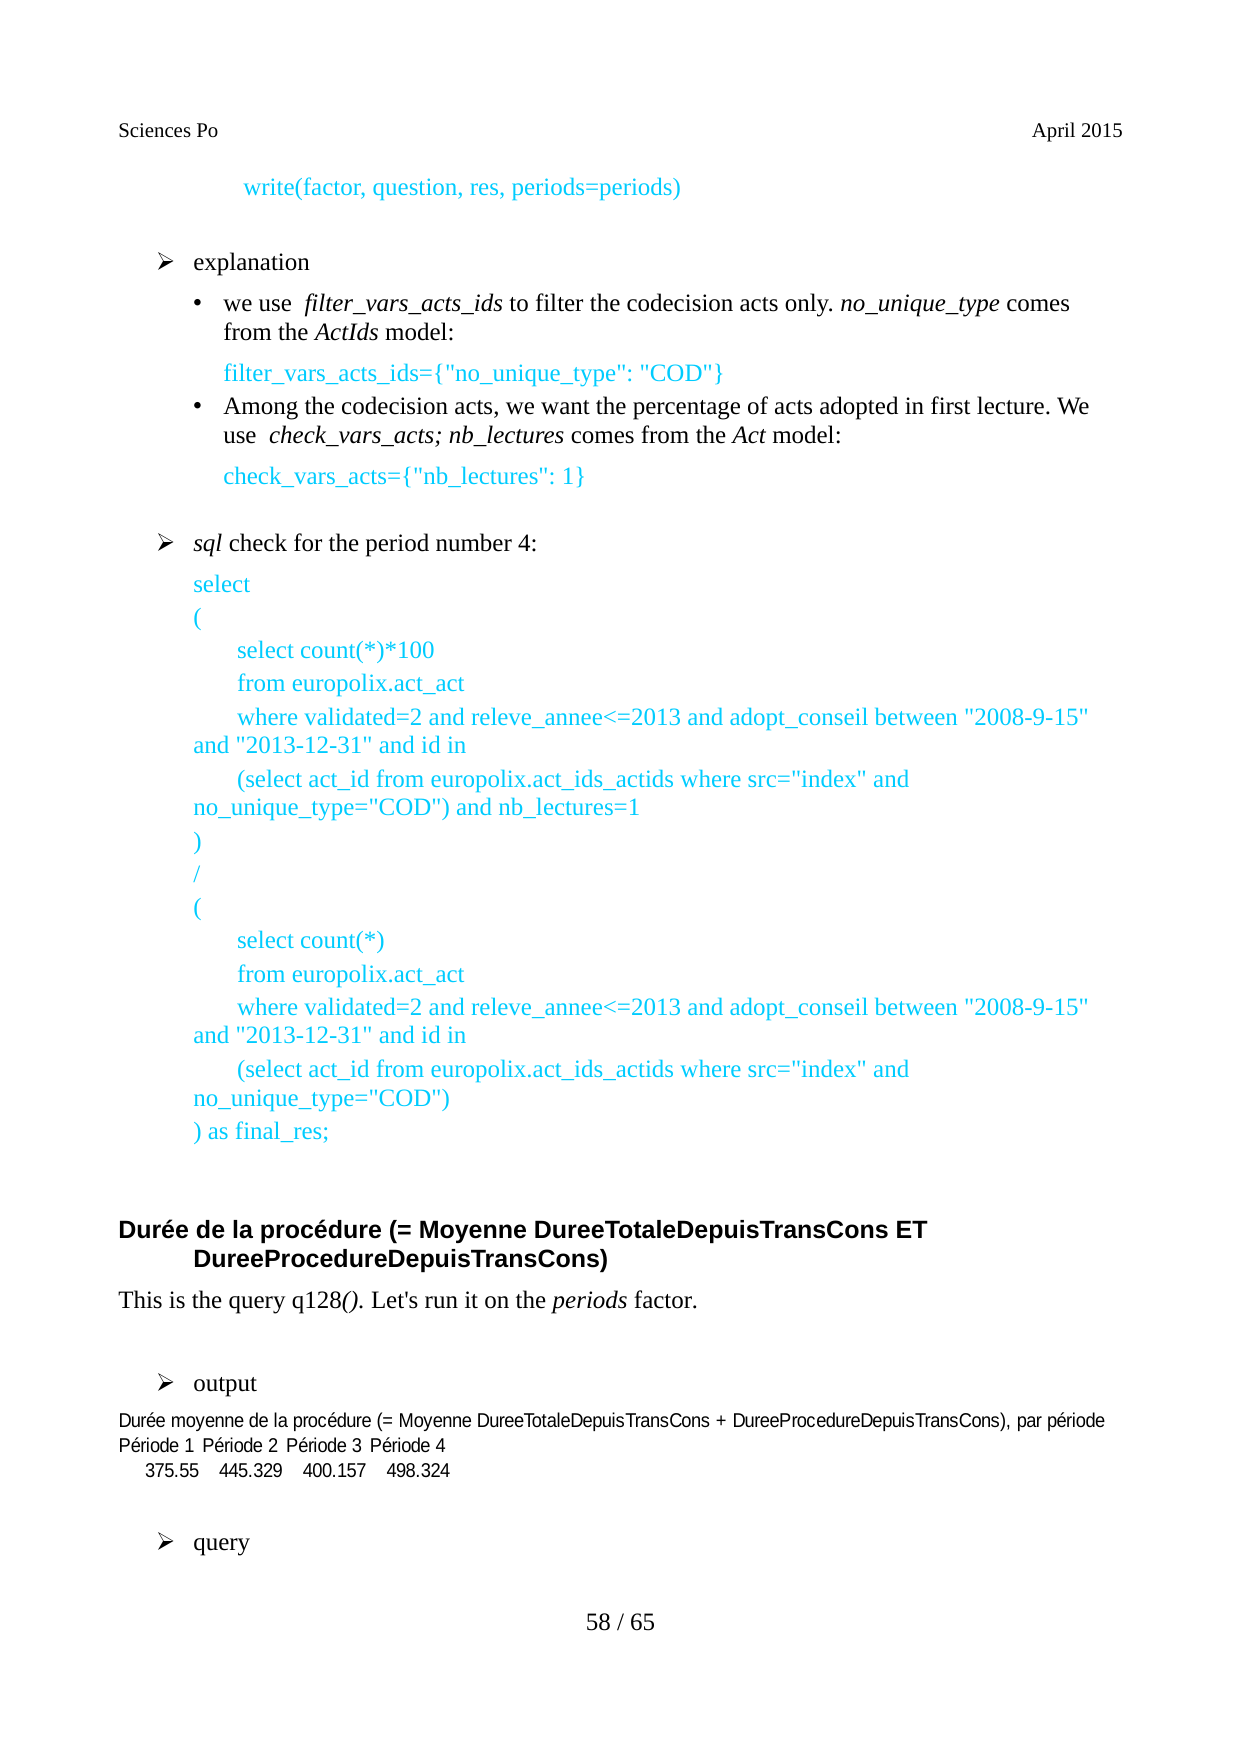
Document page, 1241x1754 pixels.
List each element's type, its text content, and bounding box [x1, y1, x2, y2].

text (select act_id from europolix.act_ids_actids where src="index" and no_unique_type="COD") [193, 1054, 1122, 1111]
text (select act_id from europolix.act_ids_actids where src="index" and no_unique_type="COD") and nb_lectures=1 [193, 764, 1122, 821]
text select count(*)*100 [193, 635, 1122, 664]
text write(factor, question, res, periods=periods) [193, 172, 1122, 201]
list filter_vars_acts_ids={"no_unique_type": "COD"} [193, 358, 1122, 387]
text ( [193, 602, 1122, 631]
list sql check for the period number 4: [156, 528, 1122, 556]
picture [607, 711, 615, 716]
text where validated=2 and releve_annee<=2013 and adopt_conseil between "2008-9-15" and "2013-12-31" and id in [193, 992, 1122, 1049]
list query [156, 1527, 1122, 1556]
text select count(*) [193, 925, 1122, 954]
text from europolix.act_act [193, 959, 1122, 987]
text from europolix.act_act [193, 668, 1122, 697]
text select [193, 569, 1122, 598]
text ) [193, 826, 1122, 854]
text This is the query q128(). Let's run it on the periods factor. [118, 1285, 1122, 1314]
list Among the codecision acts, we want the percentage of acts adopted in first lecture. We use check_vars_acts; nb_lectures comes from the Act model: [193, 391, 1122, 449]
list we use filter_vars_acts_ids to filter the codecision acts only. no_unique_type comes from the ActIds model: [193, 288, 1122, 345]
picture [607, 1001, 615, 1006]
list output [156, 1368, 1122, 1397]
text where validated=2 and releve_annee<=2013 and adopt_conseil between "2008-9-15" and "2013-12-31" and id in [193, 702, 1122, 759]
text ) as final_res; [193, 1116, 1122, 1144]
subtitle Durée de la procédure (= Moyenne DureeTotaleDepuisTransCons ET DureeProcedureDepuisTransCons) [118, 1215, 1122, 1273]
list check_vars_acts={"nb_lectures": 1} [193, 461, 1122, 490]
list explanation [156, 247, 1122, 275]
text / [193, 859, 1122, 888]
text ( [193, 892, 1122, 921]
